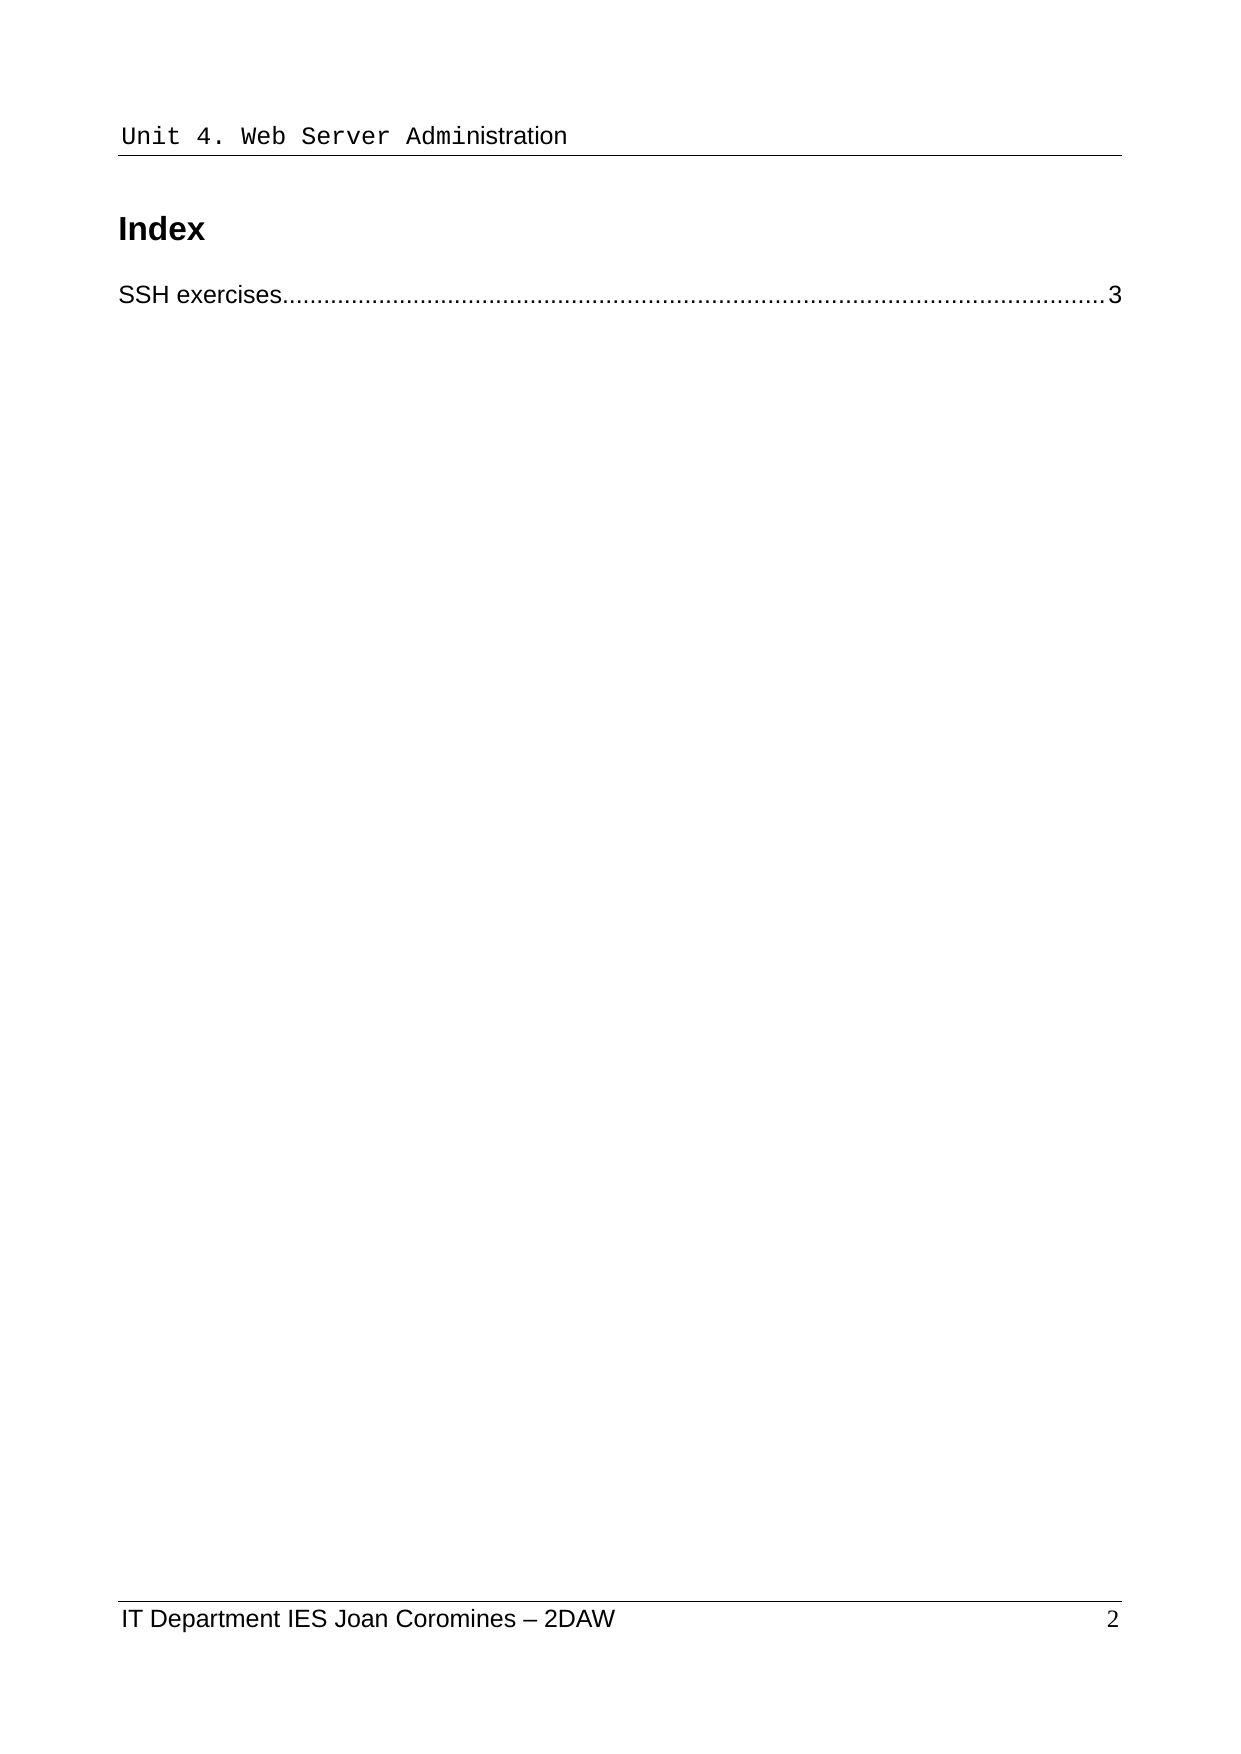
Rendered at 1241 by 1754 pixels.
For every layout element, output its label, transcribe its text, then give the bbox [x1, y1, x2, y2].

text SSH exercises 3 [118, 279, 1122, 308]
subtitle Index [118, 209, 1122, 248]
